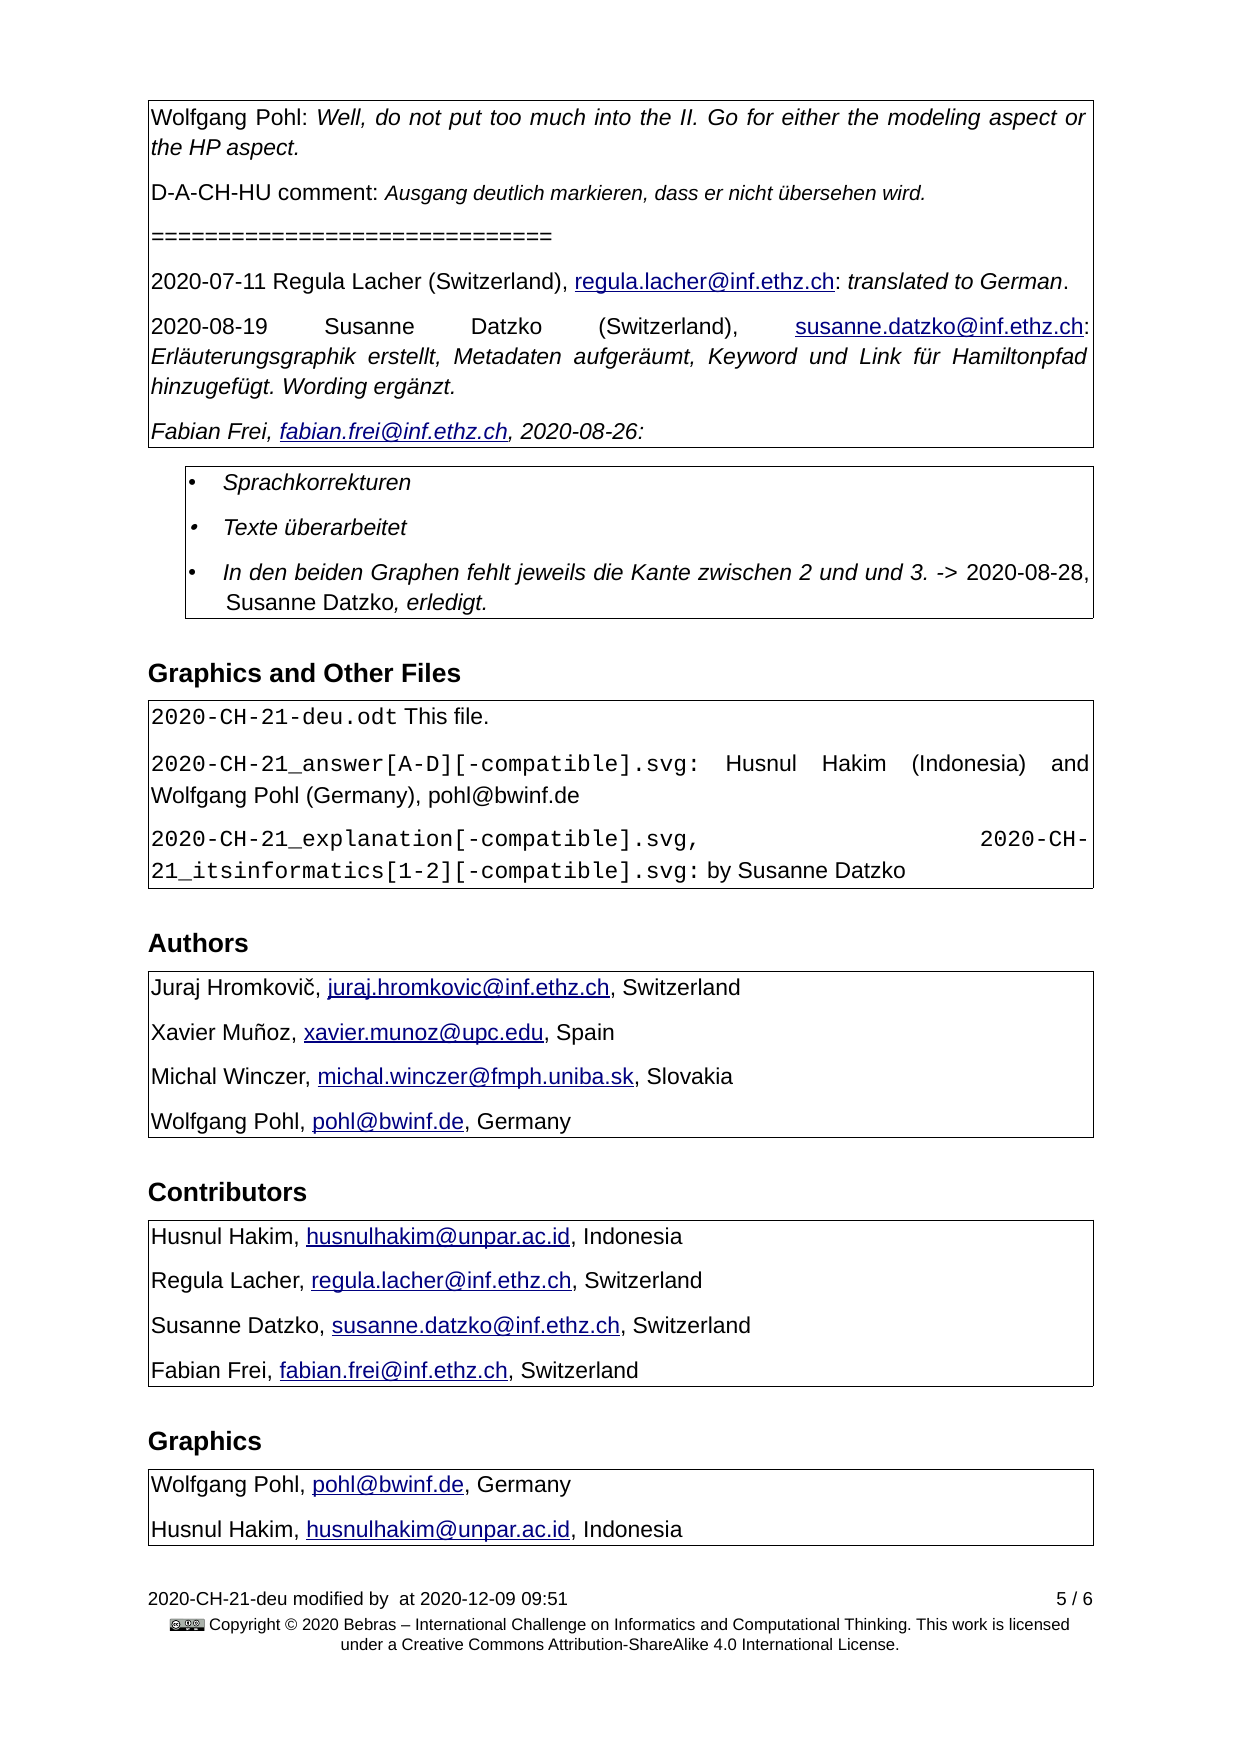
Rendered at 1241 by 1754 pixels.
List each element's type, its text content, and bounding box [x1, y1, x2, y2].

text Husnul Hakim, husnulhakim@unpar.ac.id, Indonesia [149, 1513, 1093, 1545]
text Wolfgang Pohl, pohl@bwinf.de, Germany [149, 1105, 1093, 1137]
text 2020-CH-21_answer[A-D][-compatible].svg: Husnul Hakim (Indonesia) and Wolfgang Pohl (Germany), pohl@bwinf.de [149, 747, 1093, 809]
subtitle Contributors [148, 1177, 1093, 1207]
list Sprachkorrekturen [186, 467, 1093, 495]
text 2020-CH-21-deu.odt This file. [149, 701, 1093, 731]
list In den beiden Graphen fehlt jeweils die Kante zwischen 2 und und 3. -> 2020-08-28, Susanne Datzko, erledigt. [186, 555, 1093, 618]
text ============================== [149, 220, 1093, 249]
text Xavier Muñoz, xavier.munoz@upc.edu, Spain [149, 1016, 1093, 1045]
subtitle Graphics and Other Files [148, 657, 1093, 688]
text Wolfgang Pohl, pohl@bwinf.de, Germany [149, 1470, 1093, 1498]
text Wolfgang Pohl: Well, do not put too much into the II. Go for either the modeling aspect or the HP aspect. [149, 101, 1093, 160]
text Fabian Frei, fabian.frei@inf.ethz.ch, 2020-08-26: [149, 415, 1093, 447]
list Texte überarbeitet [186, 511, 1093, 540]
text 2020-07-11 Regula Lacher (Switzerland), regula.lacher@inf.ethz.ch: translated to German. [149, 265, 1093, 294]
text Michal Winczer, michal.winczer@fmph.uniba.sk, Slovakia [149, 1060, 1093, 1090]
text D-A-CH-HU comment: Ausgang deutlich markieren, dass er nicht übersehen wird. [149, 175, 1093, 205]
text 2020-CH-21_explanation[-compatible].svg, 2020-CH-21_itsinformatics[1-2][-compatible].svg: by Susanne Datzko [149, 824, 1093, 888]
text Fabian Frei, fabian.frei@inf.ethz.ch, Switzerland [149, 1354, 1093, 1386]
subtitle Authors [148, 928, 1093, 958]
text 2020-08-19 Susanne Datzko (Switzerland), susanne.datzko@inf.ethz.ch: Erläuterungsgraphik erstellt, Metadaten aufgeräumt, Keyword und Link für Hamiltonpfad hinzugefügt. Wording ergänzt. [149, 310, 1093, 399]
text Husnul Hakim, husnulhakim@unpar.ac.id, Indonesia [149, 1221, 1093, 1249]
text Juraj Hromkovič, juraj.hromkovic@inf.ethz.ch, Switzerland [149, 972, 1093, 1000]
text Susanne Datzko, susanne.datzko@inf.ethz.ch, Switzerland [149, 1309, 1093, 1338]
subtitle Graphics [148, 1426, 1093, 1456]
text Regula Lacher, regula.lacher@inf.ethz.ch, Switzerland [149, 1264, 1093, 1294]
